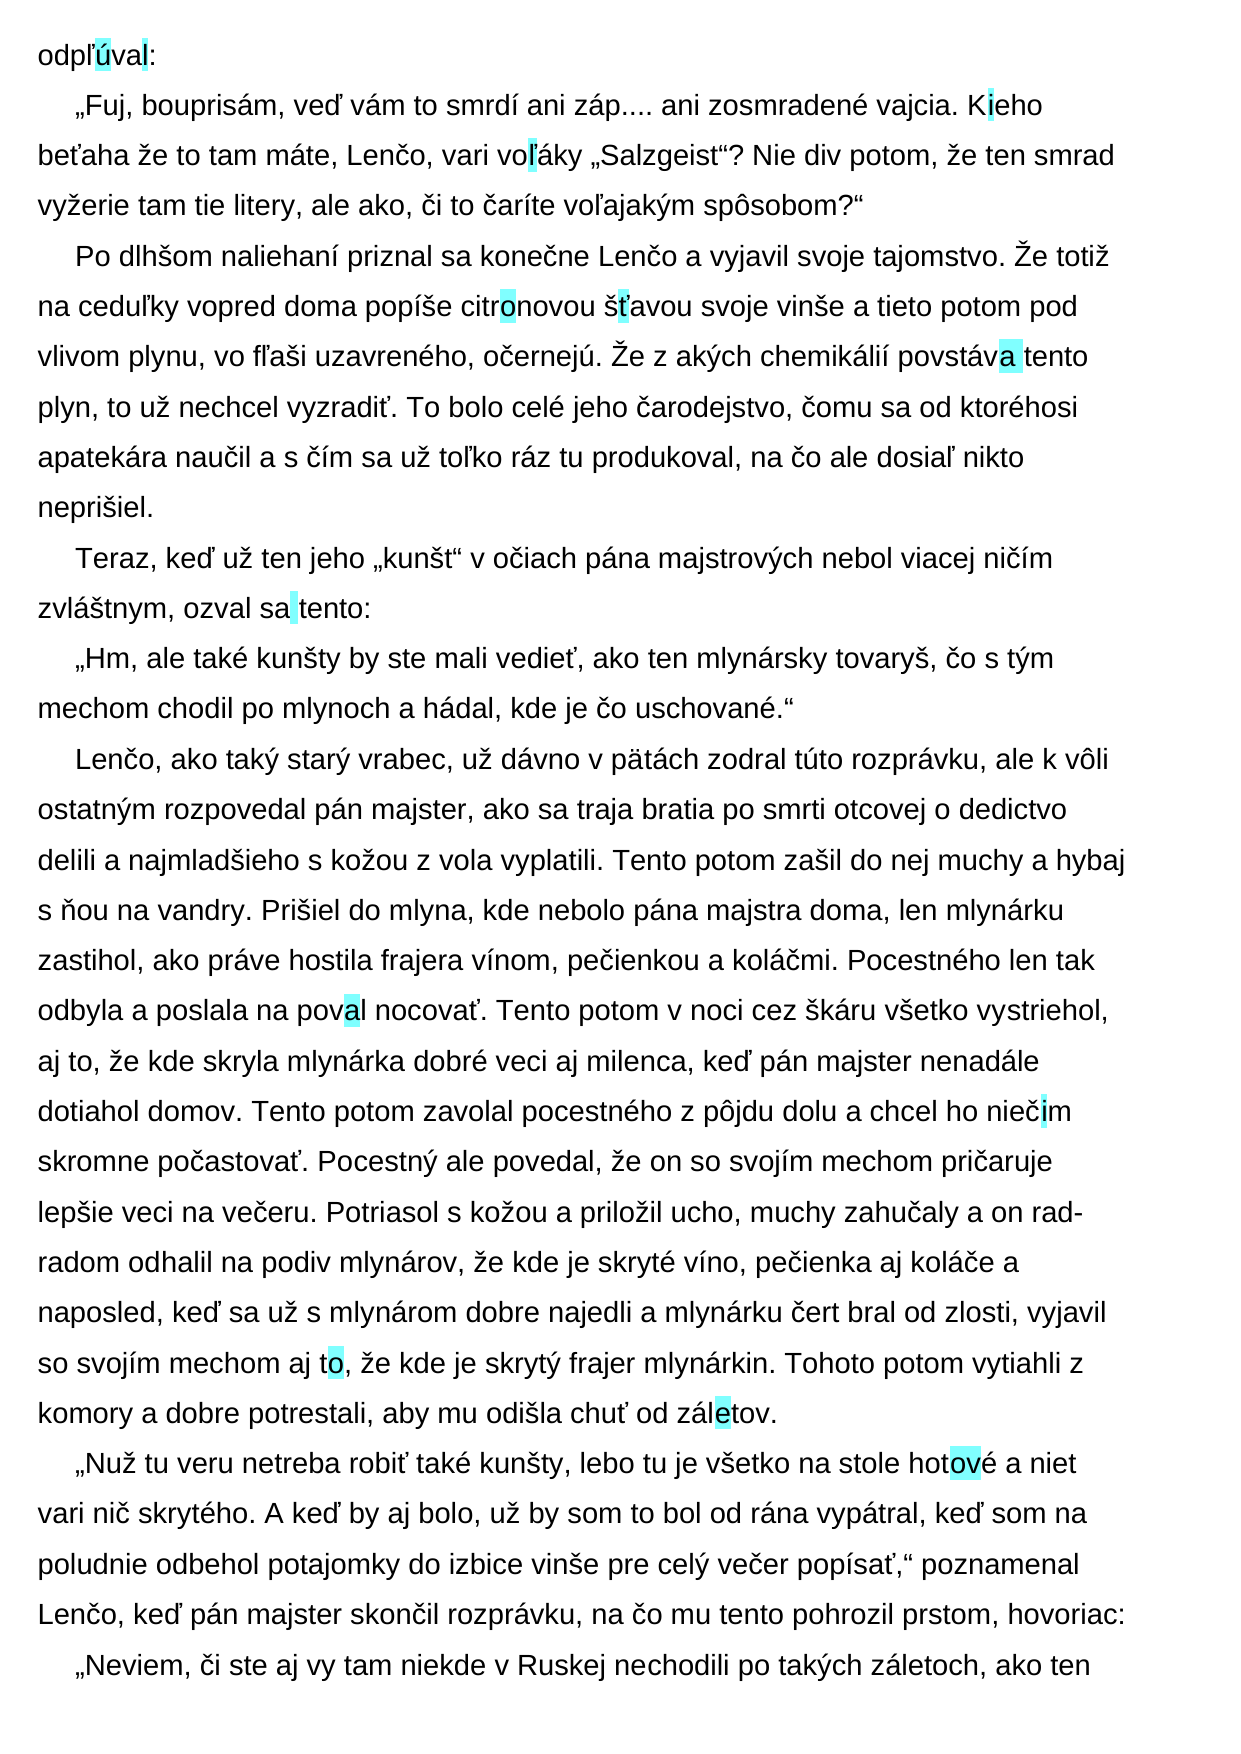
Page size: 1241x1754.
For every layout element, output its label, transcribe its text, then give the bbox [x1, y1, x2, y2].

text Lenčo, ako taký starý vrabec, už dávno v pä­tách zodral túto rozprávku, ale k vôli ostatným rozpovedal pán majster, ako sa traja bratia po smrti otcovej o dedictvo delili a najmladšieho s kožou z vola vyplatili. Tento potom zašil do nej muchy a hybaj s ňou na vandry. Prišiel do mlyna, kde nebolo pána majstra doma, len mlynárku zastihol, ako práve hostila frajera vínom, pečienkou a koláčmi. Pocestného len tak odbyla a poslala na poval nocovať. Tento potom v noci cez škáru všetko vy­striehol, aj to, že kde skryla mlynárka dobré veci aj milenca, keď pán majster nenadále dotiahol domov. Tento potom zavolal pocestného z pôjdu dolu a chcel ho niečim skromne počastovať. Po­cestný ale povedal, že on so svojím mechom pričaruje lepšie veci na večeru. Potriasol s kožou a priložil ucho, muchy zahučaly a on rad-radom od­halil na podiv mlynárov, že kde je skryté víno, pečienka aj koláče a naposled, keď sa už s mly­nárom dobre najedli a mlynárku čert bral od zlosti, vyjavil so svojím mechom aj to, že kde je skrytý frajer mlynárkin. Tohoto potom vytiahli z komory a dobre potrestali, aby mu odišla chuť od záletov. [37, 742, 1130, 1429]
text „Fuj, bouprisám, veď vám to smrdí ani záp.... ani zosmradené vajcia. Kieho beťaha že to tam máte, Lenčo, vari voľáky „Salzgeist“? Nie div potom, že ten smrad vyžerie tam tie litery, ale ako, či to čaríte voľajakým spôsobom?“ [37, 88, 1130, 222]
text Po dlhšom naliehaní priznal sa konečne Lenčo a vyjavil svoje tajomstvo. Že totiž na ceduľky vopred doma popíše citronovou šťavou svoje vinše a tieto potom pod vlivom plynu, vo fľaši uzavreného, očernejú. Že z akých chemikálií povstáva tento plyn, to už nechcel vyzradiť. To bolo celé jeho čarodejstvo, čomu sa od ktoréhosi apatekára naučil a s čím sa už toľko ráz tu produkoval, na čo ale dosiaľ nikto neprišiel. [37, 239, 1130, 524]
text odpľúval: [37, 37, 1130, 71]
text „Hm, ale také kunšty by ste mali vedieť, ako ten mlynársky tovaryš, čo s tým mechom chodil po mlynoch a hádal, kde je čo uschované.“ [37, 641, 1130, 725]
text Teraz, keď už ten jeho „kunšt“ v očiach pána majstrových nebol viacej ničím zvláštnym, ozval sa tento: [37, 541, 1130, 624]
text „Neviem, či ste aj vy tam niekde v Ruskej ne­chodili po takých záletoch, ako ten [37, 1647, 1130, 1681]
text „Nuž tu veru netreba robiť také kunšty, lebo tu je všetko na stole hotové a niet vari nič skry­tého. A keď by aj bolo, už by som to bol od rána vypátral, keď som na poludnie odbehol potajomky do izbice vinše pre celý večer popísať,“ poznamenal Lenčo, keď pán majster skončil rozprávku, na čo mu tento pohrozil prstom, hovoriac: [37, 1446, 1130, 1631]
